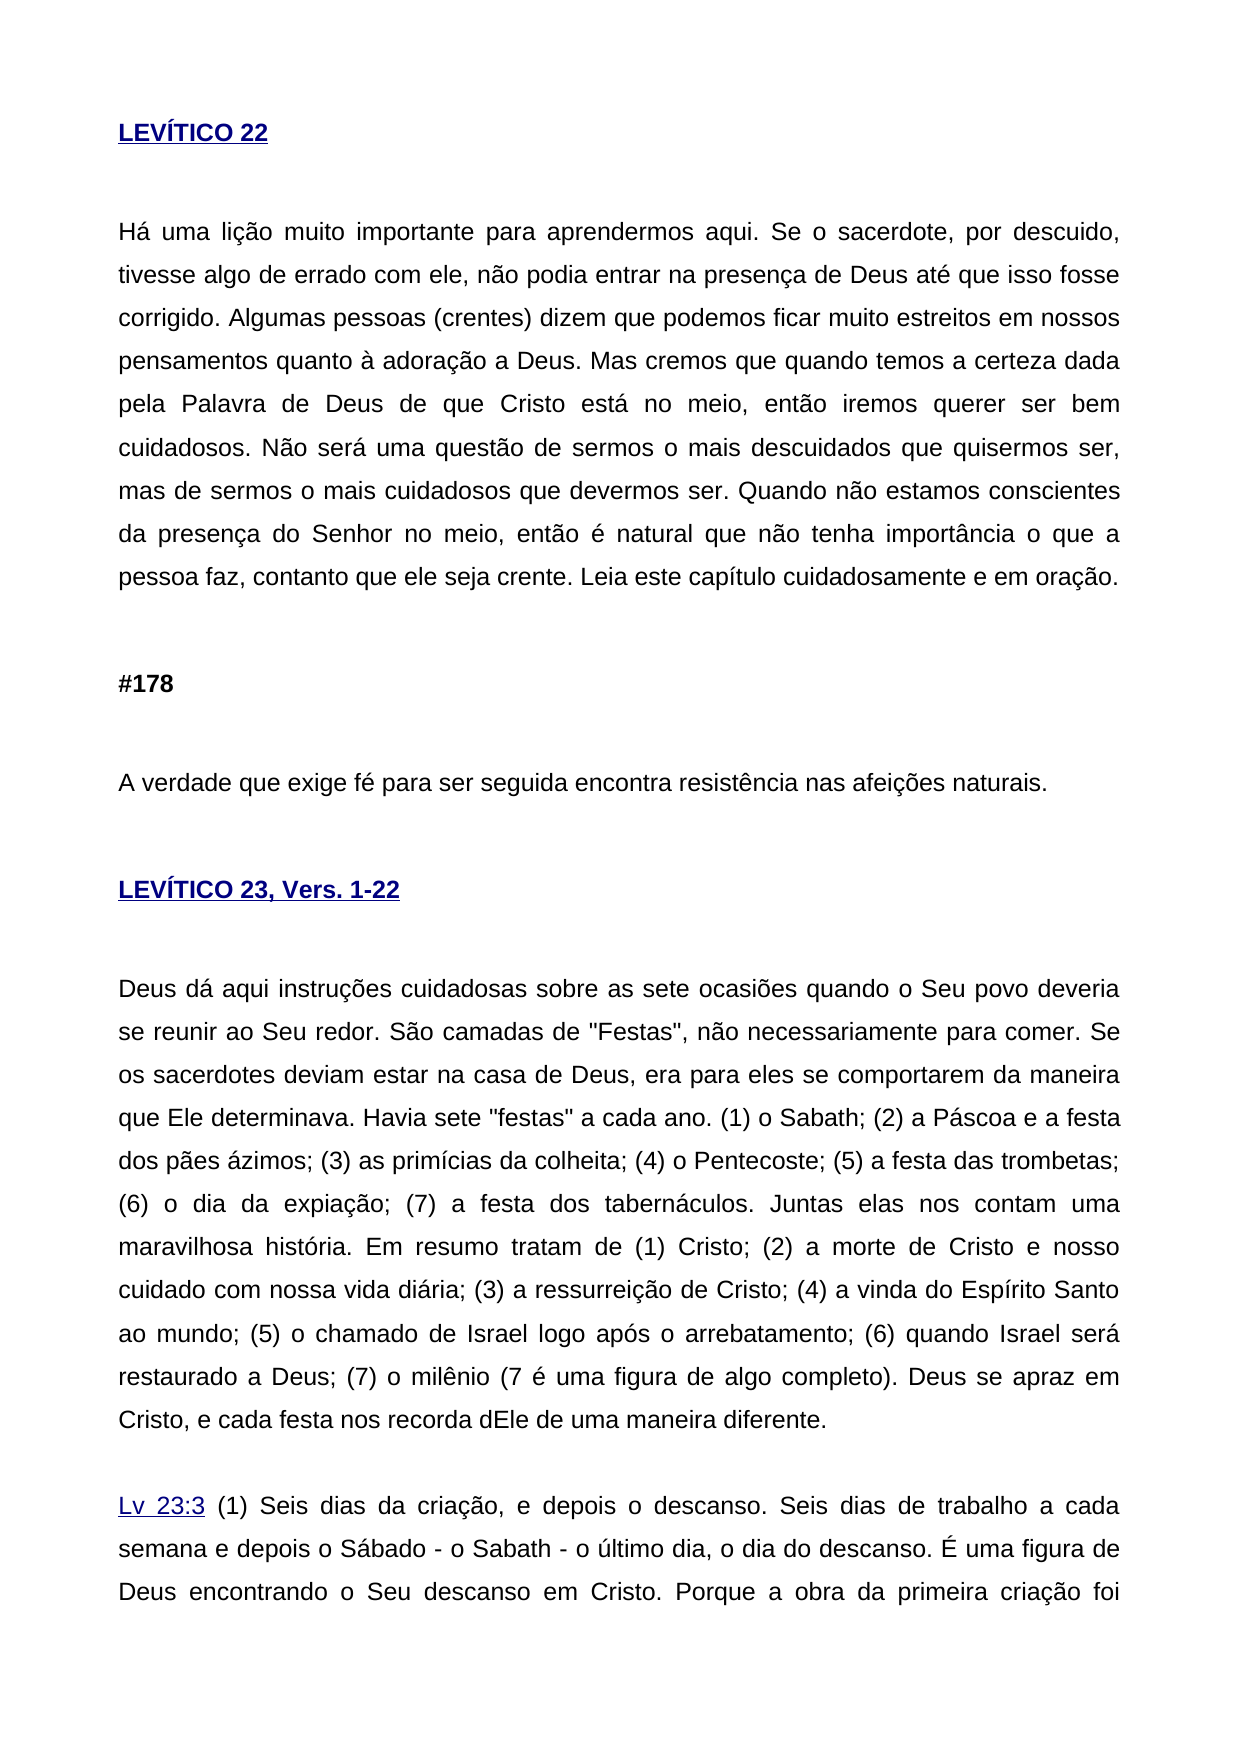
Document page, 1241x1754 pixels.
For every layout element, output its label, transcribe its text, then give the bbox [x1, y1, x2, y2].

subtitle LEVÍTICO 23, Vers. 1-22 [118, 875, 1122, 903]
text A verdade que exige fé para ser seguida encontra resistência nas afeições naturais. [118, 768, 1122, 796]
subtitle LEVÍTICO 22 [118, 118, 1122, 147]
text Há uma lição muito importante para aprendermos aqui. Se o sacerdote, por descuido, tivesse algo de errado com ele, não podia entrar na presença de Deus até que isso fosse corrigido. Algumas pessoas (crentes) dizem que podemos ficar muito estreitos em nossos pensamentos quanto à adoração a Deus. Mas cremos que quando temos a certeza dada pela Palavra de Deus de que Cristo está no meio, então iremos querer ser bem cuidadosos. Não será uma questão de sermos o mais descuidados que quisermos ser, mas de sermos o mais cuidadosos que devermos ser. Quando não estamos conscientes da presença do Senhor no meio, então é natural que não tenha importância o que a pessoa faz, contanto que ele seja crente. Leia este capítulo cuidadosamente e em oração. [118, 217, 1122, 591]
text Lv 23:3 (1) Seis dias da criação, e depois o descanso. Seis dias de trabalho a cada semana e depois o Sábado - o Sabath - o último dia, o dia do descanso. É uma figura de Deus encontrando o Seu descanso em Cristo. Porque a obra da primeira criação foi [118, 1491, 1122, 1606]
subtitle #178 [118, 669, 1122, 698]
text Deus dá aqui instruções cuidadosas sobre as sete ocasiões quando o Seu povo deveria se reunir ao Seu redor. São camadas de "Festas", não necessariamente para comer. Se os sacerdotes deviam estar na casa de Deus, era para eles se comportarem da maneira que Ele determinava. Havia sete "festas" a cada ano. (1) o Sabath; (2) a Páscoa e a festa dos pães ázimos; (3) as primícias da colheita; (4) o Pentecoste; (5) a festa das trombetas; (6) o dia da expiação; (7) a festa dos tabernáculos. Juntas elas nos contam uma maravilhosa história. Em resumo tratam de (1) Cristo; (2) a morte de Cristo e nosso cuidado com nossa vida diária; (3) a ressurreição de Cristo; (4) a vinda do Espírito Santo ao mundo; (5) o chamado de Israel logo após o arrebatamento; (6) quando Israel será restaurado a Deus; (7) o milênio (7 é uma figura de algo completo). Deus se apraz em Cristo, e cada festa nos recorda dEle de uma maneira diferente. [118, 973, 1122, 1433]
